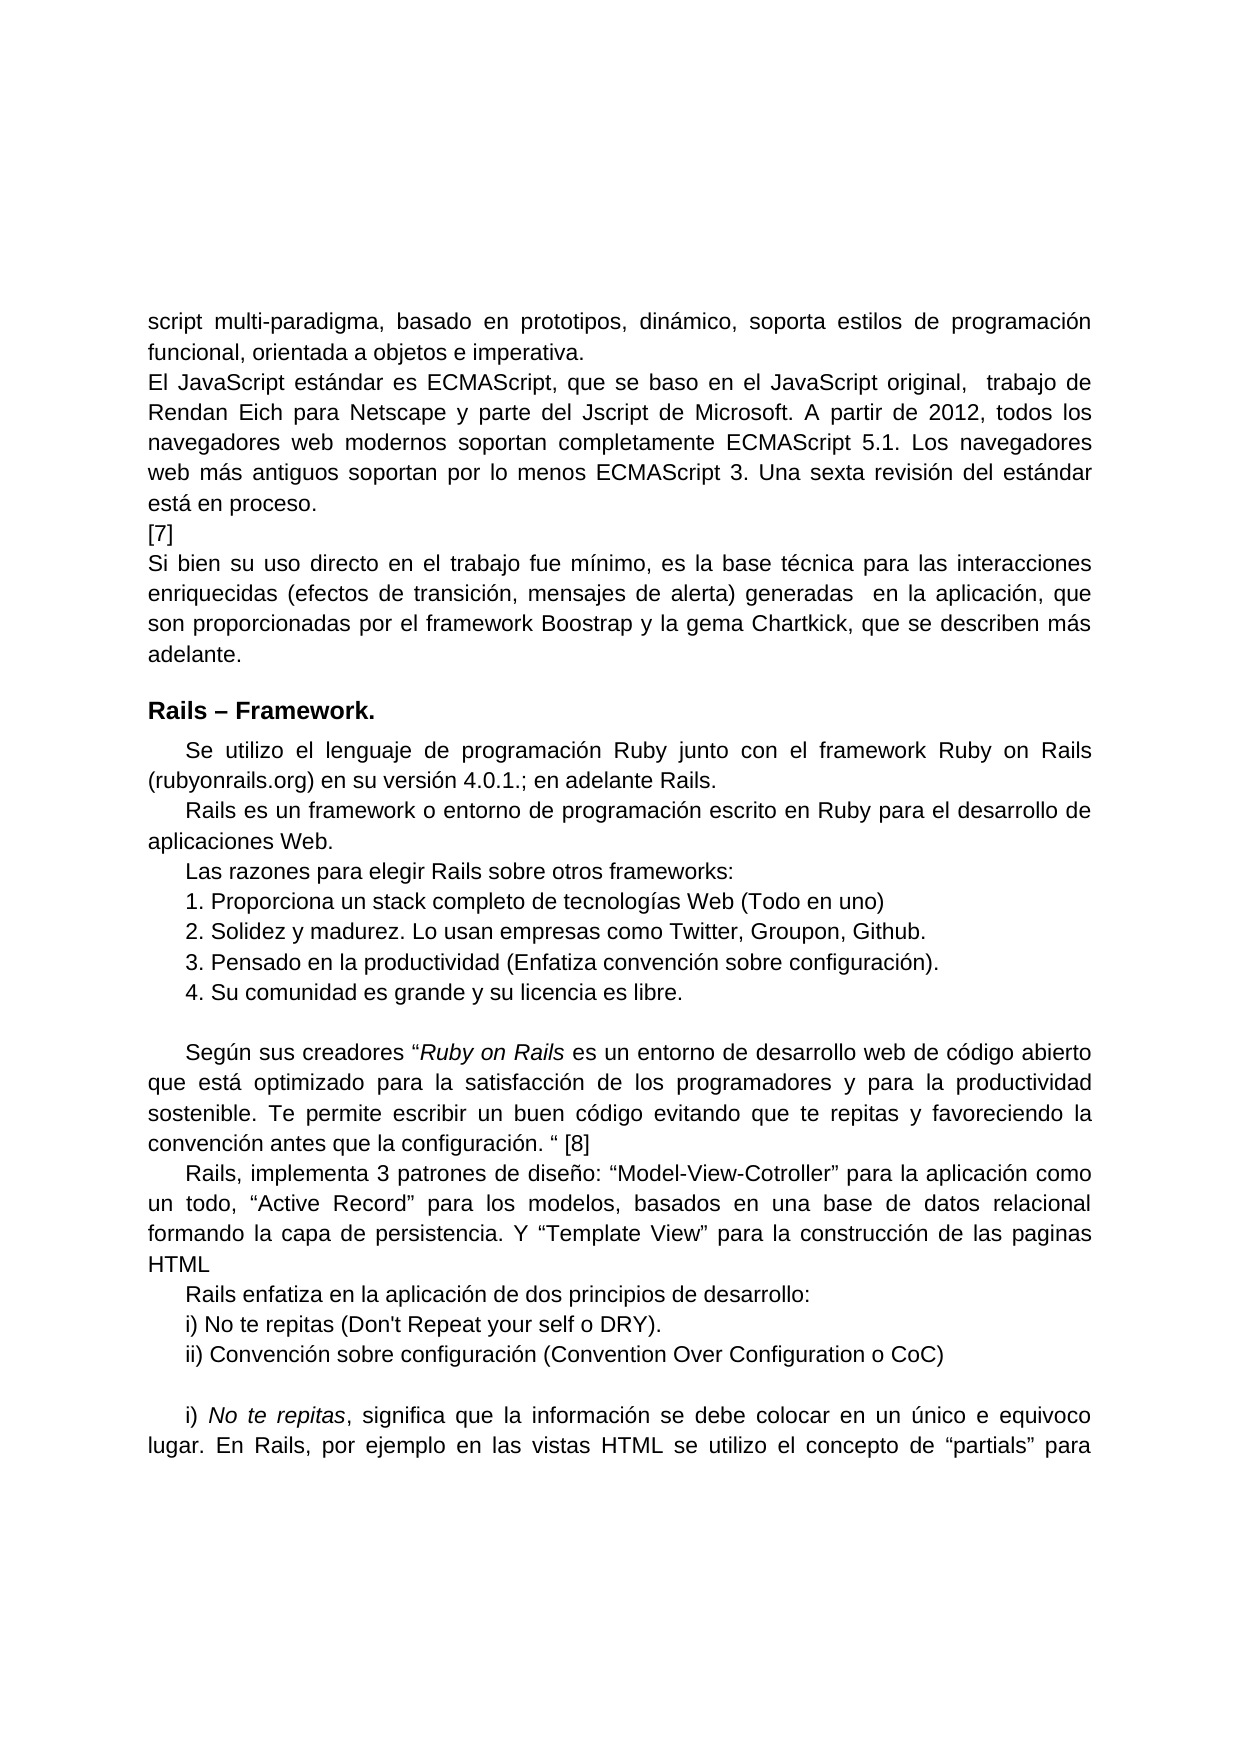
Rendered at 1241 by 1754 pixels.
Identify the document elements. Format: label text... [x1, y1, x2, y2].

text Las razones para elegir Rails sobre otros frameworks: [148, 858, 1093, 884]
subtitle Rails – Framework. [148, 696, 1093, 724]
text El JavaScript estándar es ECMAScript, que se baso en el JavaScript original, trabajo de Rendan Eich para Netscape y parte del Jscript de Microsoft. A partir de 2012, todos los navegadores web modernos soportan completamente ECMAScript 5.1. Los navegadores web más antiguos soportan por lo menos ECMAScript 3. Una sexta revisión del estándar está en proceso. [148, 369, 1093, 516]
text Rails enfatiza en la aplicación de dos principios de desarrollo: [148, 1281, 1093, 1307]
text 4. Su comunidad es grande y su licencia es libre. [148, 979, 1093, 1005]
text ii) Convención sobre configuración (Convention Over Configuration o CoC) [148, 1341, 1093, 1368]
text [7] [148, 520, 1093, 546]
text Rails, implementa 3 patrones de diseño: “Model-View-Cotroller” para la aplicación como un todo, “Active Record” para los modelos, basados en una base de datos relacional formando la capa de persistencia. Y “Template View” para la construcción de las paginas HTML [148, 1160, 1093, 1277]
text Según sus creadores “Ruby on Rails es un entorno de desarrollo web de código abierto que está optimizado para la satisfacción de los programadores y para la productividad sostenible. Te permite escribir un buen código evitando que te repitas y favoreciendo la convención antes que la configuración. “ [8] [148, 1039, 1093, 1156]
text Si bien su uso directo en el trabajo fue mínimo, es la base técnica para las interacciones enriquecidas (efectos de transición, mensajes de alerta) generadas en la aplicación, que son proporcionadas por el framework Boostrap y la gema Chartkick, que se describen más adelante. [148, 550, 1093, 667]
text 1. Proporciona un stack completo de tecnologías Web (Todo en uno) [148, 888, 1093, 914]
text i) No te repitas (Don't Repeat your self o DRY). [148, 1311, 1093, 1337]
text 2. Solidez y madurez. Lo usan empresas como Twitter, Groupon, Github. [148, 918, 1093, 945]
text script multi-paradigma, basado en prototipos, dinámico, soporta estilos de programación funcional, orientada a objetos e imperativa. [148, 308, 1093, 365]
text 3. Pensado en la productividad (Enfatiza convención sobre configuración). [148, 948, 1093, 975]
text i) No te repitas, significa que la información se debe colocar en un único e equivoco lugar. En Rails, por ejemplo en las vistas HTML se utilizo el concepto de “partials” para [148, 1402, 1093, 1458]
text Se utilizo el lenguaje de programación Ruby junto con el framework Ruby on Rails (rubyonrails.org) en su versión 4.0.1.; en adelante Rails. [148, 737, 1093, 794]
text Rails es un framework o entorno de programación escrito en Ruby para el desarrollo de aplicaciones Web. [148, 797, 1093, 854]
